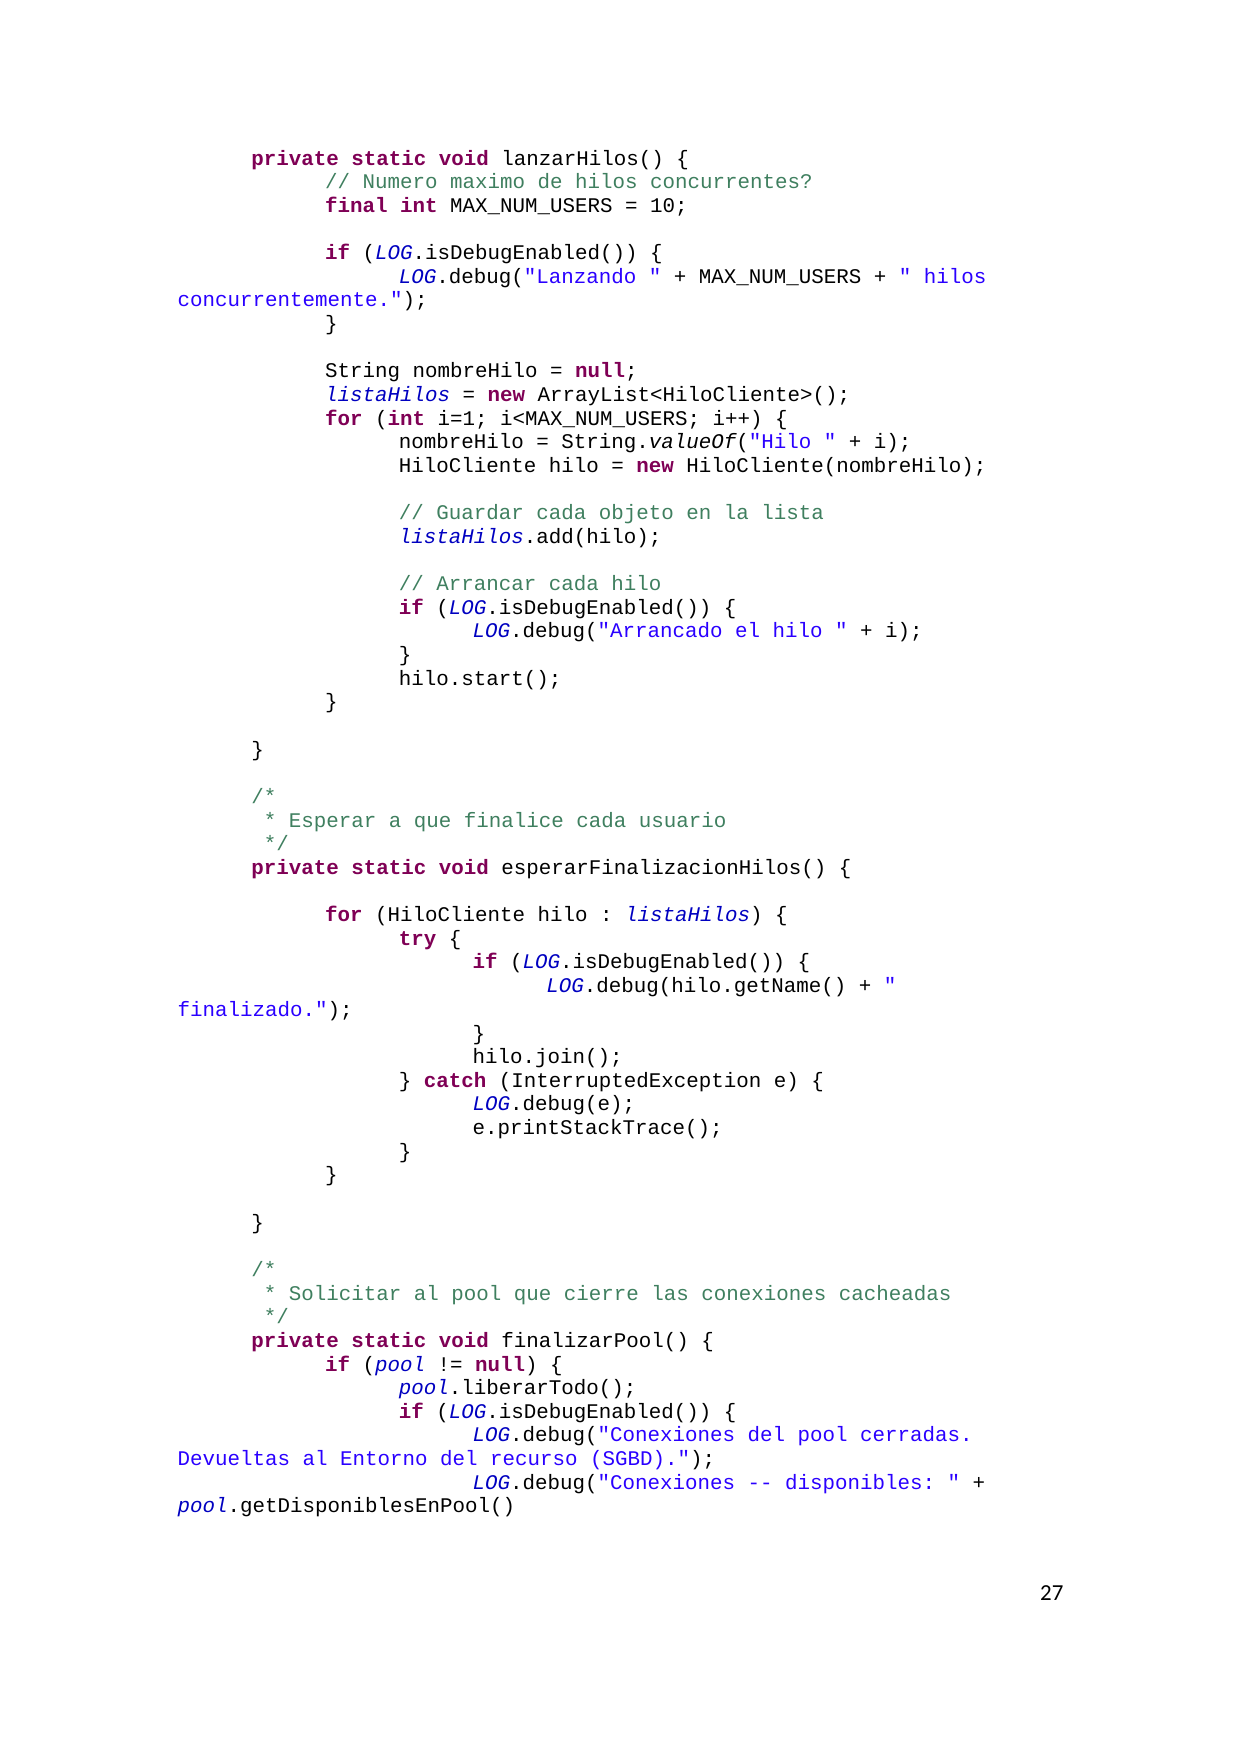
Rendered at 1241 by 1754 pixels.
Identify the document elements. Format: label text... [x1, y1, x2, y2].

text if (pool != null) { [177, 1353, 1063, 1377]
text private static void lanzarHilos() { [177, 148, 1063, 171]
text listaHilos.add(hilo); [177, 526, 1063, 549]
text /* [177, 786, 1063, 810]
text } [177, 739, 1063, 762]
text } [177, 313, 1063, 337]
text LOG.debug("Conexiones -- disponibles: " + pool.getDisponiblesEnPool() [177, 1472, 1063, 1519]
text String nombreHilo = null; [177, 360, 1063, 384]
text } [177, 1141, 1063, 1164]
text private static void finalizarPool() { [177, 1330, 1063, 1353]
text // Guardar cada objeto en la lista [177, 502, 1063, 526]
text /* [177, 1259, 1063, 1283]
text LOG.debug("Conexiones del pool cerradas. Devueltas al Entorno del recurso (SGBD)."); [177, 1424, 1063, 1472]
text LOG.debug("Arrancado el hilo " + i); [177, 621, 1063, 644]
text * Solicitar al pool que cierre las conexiones cacheadas [177, 1283, 1063, 1306]
text e.printStackTrace(); [177, 1117, 1063, 1141]
text nombreHilo = String.valueOf("Hilo " + i); [177, 431, 1063, 455]
text if (LOG.isDebugEnabled()) { [177, 952, 1063, 975]
text try { [177, 928, 1063, 952]
text } [177, 1022, 1063, 1046]
text */ [177, 1306, 1063, 1330]
text pool.liberarTodo(); [177, 1377, 1063, 1401]
text // Numero maximo de hilos concurrentes? [177, 171, 1063, 195]
text LOG.debug("Lanzando " + MAX_NUM_USERS + " hilos concurrentemente."); [177, 266, 1063, 313]
text hilo.join(); [177, 1046, 1063, 1070]
text listaHilos = new ArrayList<HiloCliente>(); [177, 384, 1063, 408]
text } [177, 1164, 1063, 1188]
text HiloCliente hilo = new HiloCliente(nombreHilo); [177, 455, 1063, 479]
text hilo.start(); [177, 668, 1063, 691]
text } [177, 691, 1063, 715]
text * Esperar a que finalice cada usuario [177, 810, 1063, 833]
text if (LOG.isDebugEnabled()) { [177, 1401, 1063, 1424]
text } [177, 1212, 1063, 1235]
text private static void esperarFinalizacionHilos() { [177, 857, 1063, 881]
text for (HiloCliente hilo : listaHilos) { [177, 904, 1063, 928]
text } [177, 644, 1063, 668]
text if (LOG.isDebugEnabled()) { [177, 242, 1063, 266]
text } catch (InterruptedException e) { [177, 1070, 1063, 1093]
text if (LOG.isDebugEnabled()) { [177, 597, 1063, 621]
text final int MAX_NUM_USERS = 10; [177, 195, 1063, 218]
text */ [177, 833, 1063, 857]
text LOG.debug(hilo.getName() + " finalizado."); [177, 975, 1063, 1022]
text LOG.debug(e); [177, 1093, 1063, 1117]
text for (int i=1; i<MAX_NUM_USERS; i++) { [177, 408, 1063, 431]
text // Arrancar cada hilo [177, 573, 1063, 597]
